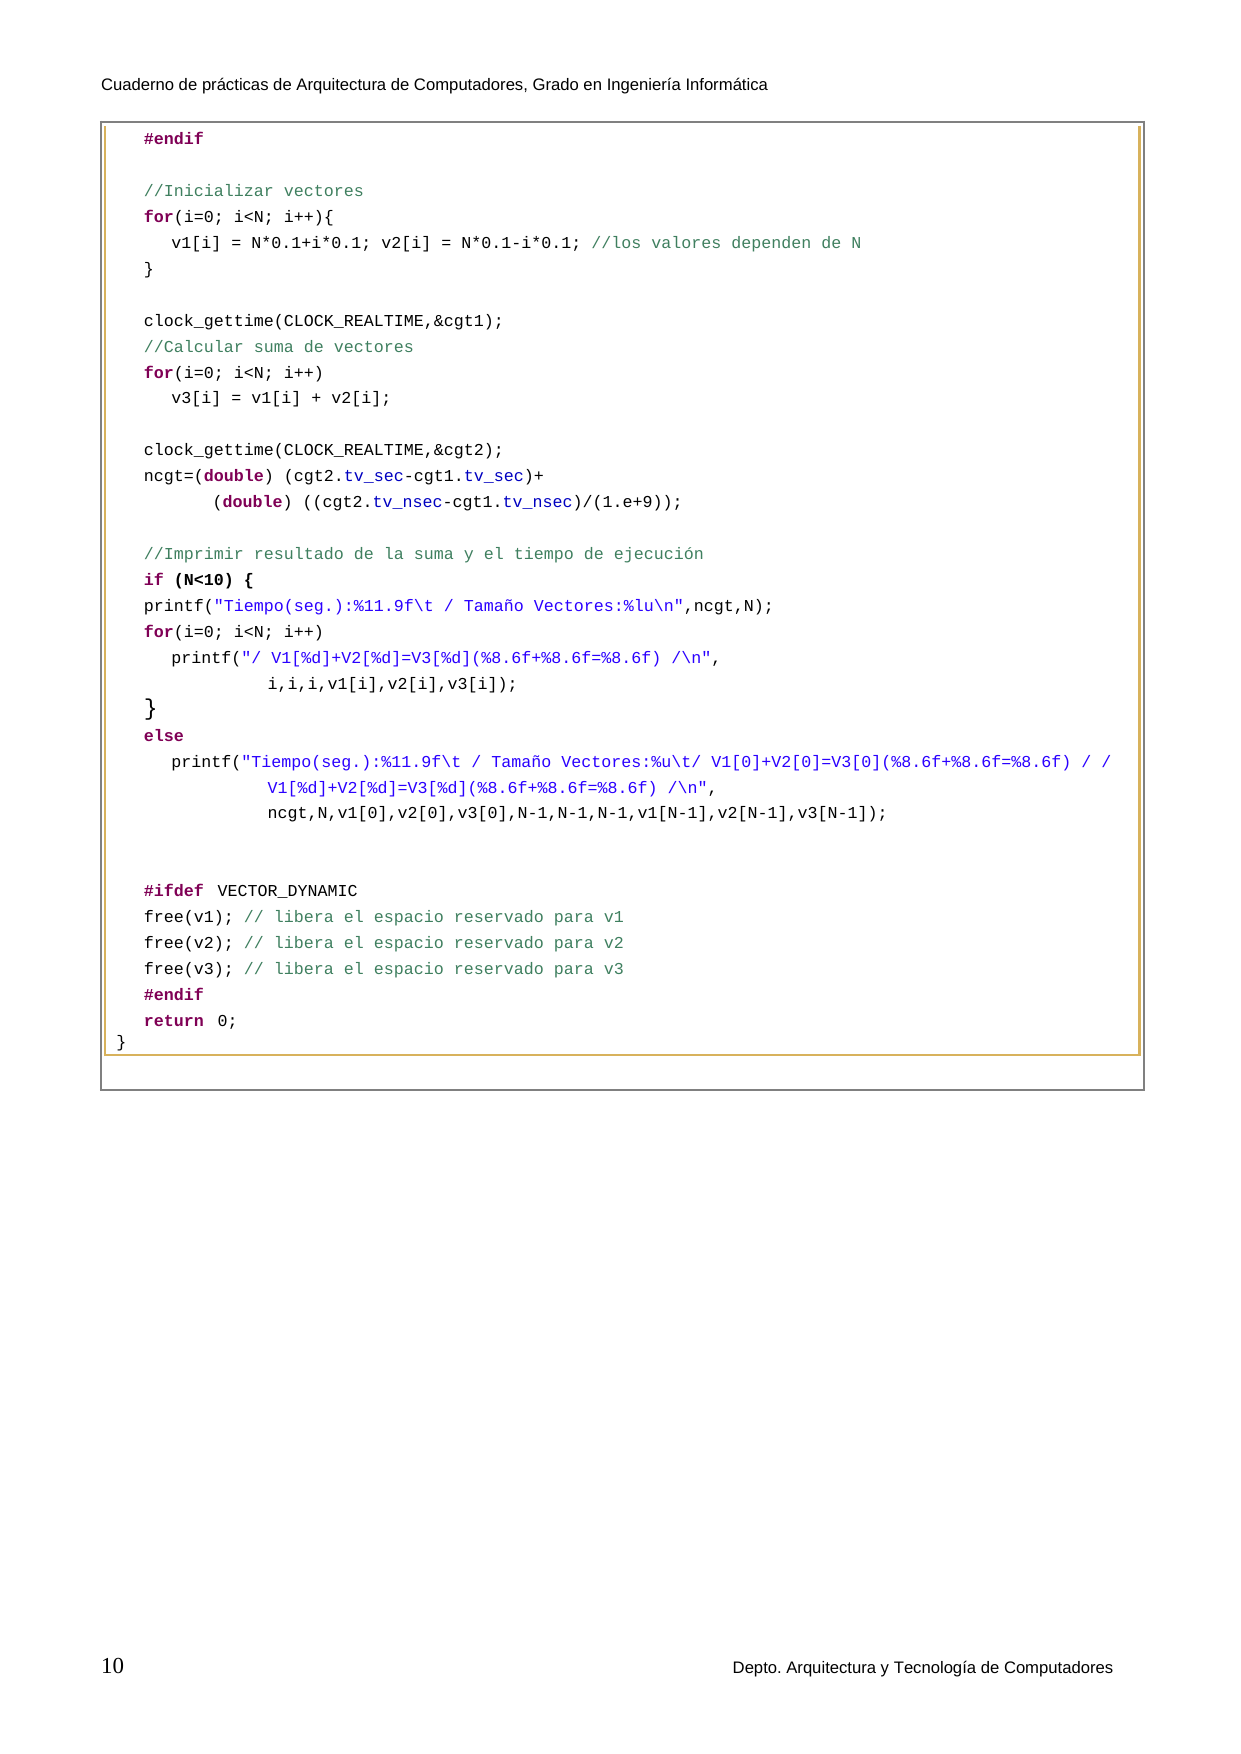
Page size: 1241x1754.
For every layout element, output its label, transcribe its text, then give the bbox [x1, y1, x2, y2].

table_cell #endif //Inicializar vectores for(i=0; i<N; i++){ v1[i] = N*0.1+i*0.1; v2[i] = N*0.1-i*0.1; //los valores dependen de N } clock_gettime(CLOCK_REALTIME,&cgt1); //Calcular suma de vectores for(i=0; i<N; i++) v3[i] = v1[i] + v2[i]; clock_gettime(CLOCK_REALTIME,&cgt2); ncgt=(double) (cgt2.tv_sec-cgt1.tv_sec)+ (double) ((cgt2.tv_nsec-cgt1.tv_nsec)/(1.e+9)); //Imprimir resultado de la suma y el tiempo de ejecución if (N<10) { printf("Tiempo(seg.):%11.9f\t / Tamaño Vectores:%lu\n",ncgt,N); for(i=0; i<N; i++) printf("/ V1[%d]+V2[%d]=V3[%d](%8.6f+%8.6f=%8.6f) /\n", i,i,i,v1[i],v2[i],v3[i]); } else printf("Tiempo(seg.):%11.9f\t / Tamaño Vectores:%u\t/ V1[0]+V2[0]=V3[0](%8.6f+%8.6f=%8.6f) / / V1[%d]+V2[%d]=V3[%d](%8.6f+%8.6f=%8.6f) /\n", ncgt,N,v1[0],v2[0],v3[0],N-1,N-1,N-1,v1[N-1],v2[N-1],v3[N-1]); #ifdef VECTOR_DYNAMIC free(v1); // libera el espacio reservado para v1 free(v2); // libera el espacio reservado para v2 free(v3); // libera el espacio reservado para v3 #endif return 0; } [102, 123, 1143, 1089]
